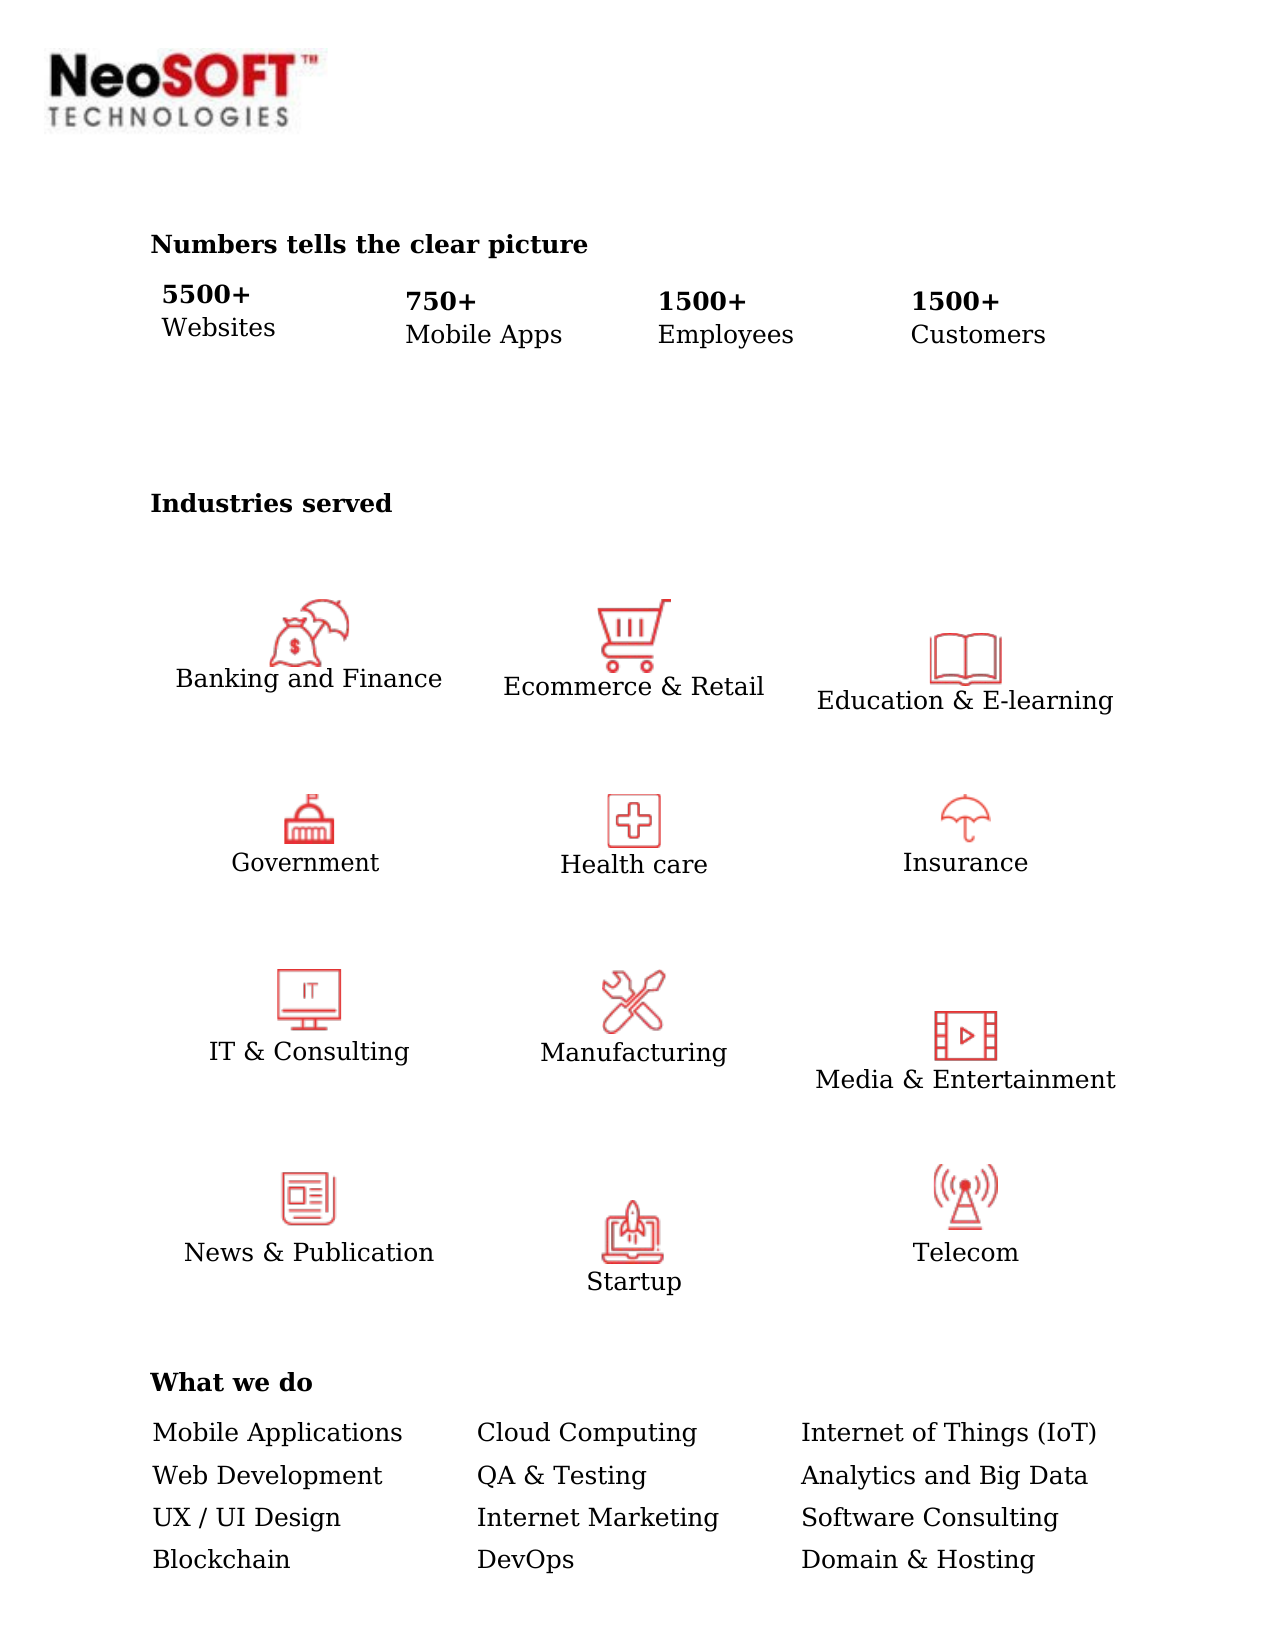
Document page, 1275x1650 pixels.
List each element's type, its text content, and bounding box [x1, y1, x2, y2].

text Government Health care Insurance [231, 848, 1129, 879]
text News & Publication [183, 1238, 435, 1268]
subtitle 750+ [405, 287, 563, 316]
picture [284, 794, 335, 844]
picture [597, 599, 671, 673]
text Numbers tells the clear picture [150, 229, 1129, 259]
subtitle 1500+ [799, 287, 1112, 316]
subtitle Industries served [150, 489, 1129, 518]
text 5500+ [161, 280, 276, 309]
picture [264, 1164, 354, 1235]
text IT & Consulting Manufacturing [208, 1037, 728, 1067]
table_header What we do [145, 1361, 440, 1409]
text Mobile Apps [405, 321, 563, 350]
picture [929, 633, 1002, 686]
table_cell Mobile Applications Web Development UX / UI Design Blockchain [145, 1409, 440, 1584]
table_cell Internet of Things (IoT) Analytics and Big Data Software Consulting Domain & Hosting [761, 1409, 1105, 1584]
table_header [440, 1361, 1105, 1409]
text Customers [910, 321, 1129, 350]
picture [940, 794, 991, 844]
text Websites [161, 314, 276, 343]
picture [269, 599, 350, 667]
subtitle 1500+ [657, 287, 795, 316]
picture [277, 969, 342, 1032]
text Startup [586, 1267, 682, 1296]
picture [931, 1011, 1001, 1062]
text Banking and Finance Ecommerce & Retail Education & E-learning [175, 673, 1129, 719]
table_cell Cloud Computing QA & Testing Internet Marketing DevOps [440, 1409, 761, 1584]
text Media & Entertainment [815, 1065, 1129, 1094]
text Telecom [913, 1238, 1129, 1267]
picture [602, 969, 667, 1034]
text Employees [657, 321, 795, 350]
picture [591, 1200, 678, 1264]
picture [607, 794, 661, 848]
picture [43, 48, 328, 136]
picture [933, 1164, 998, 1230]
